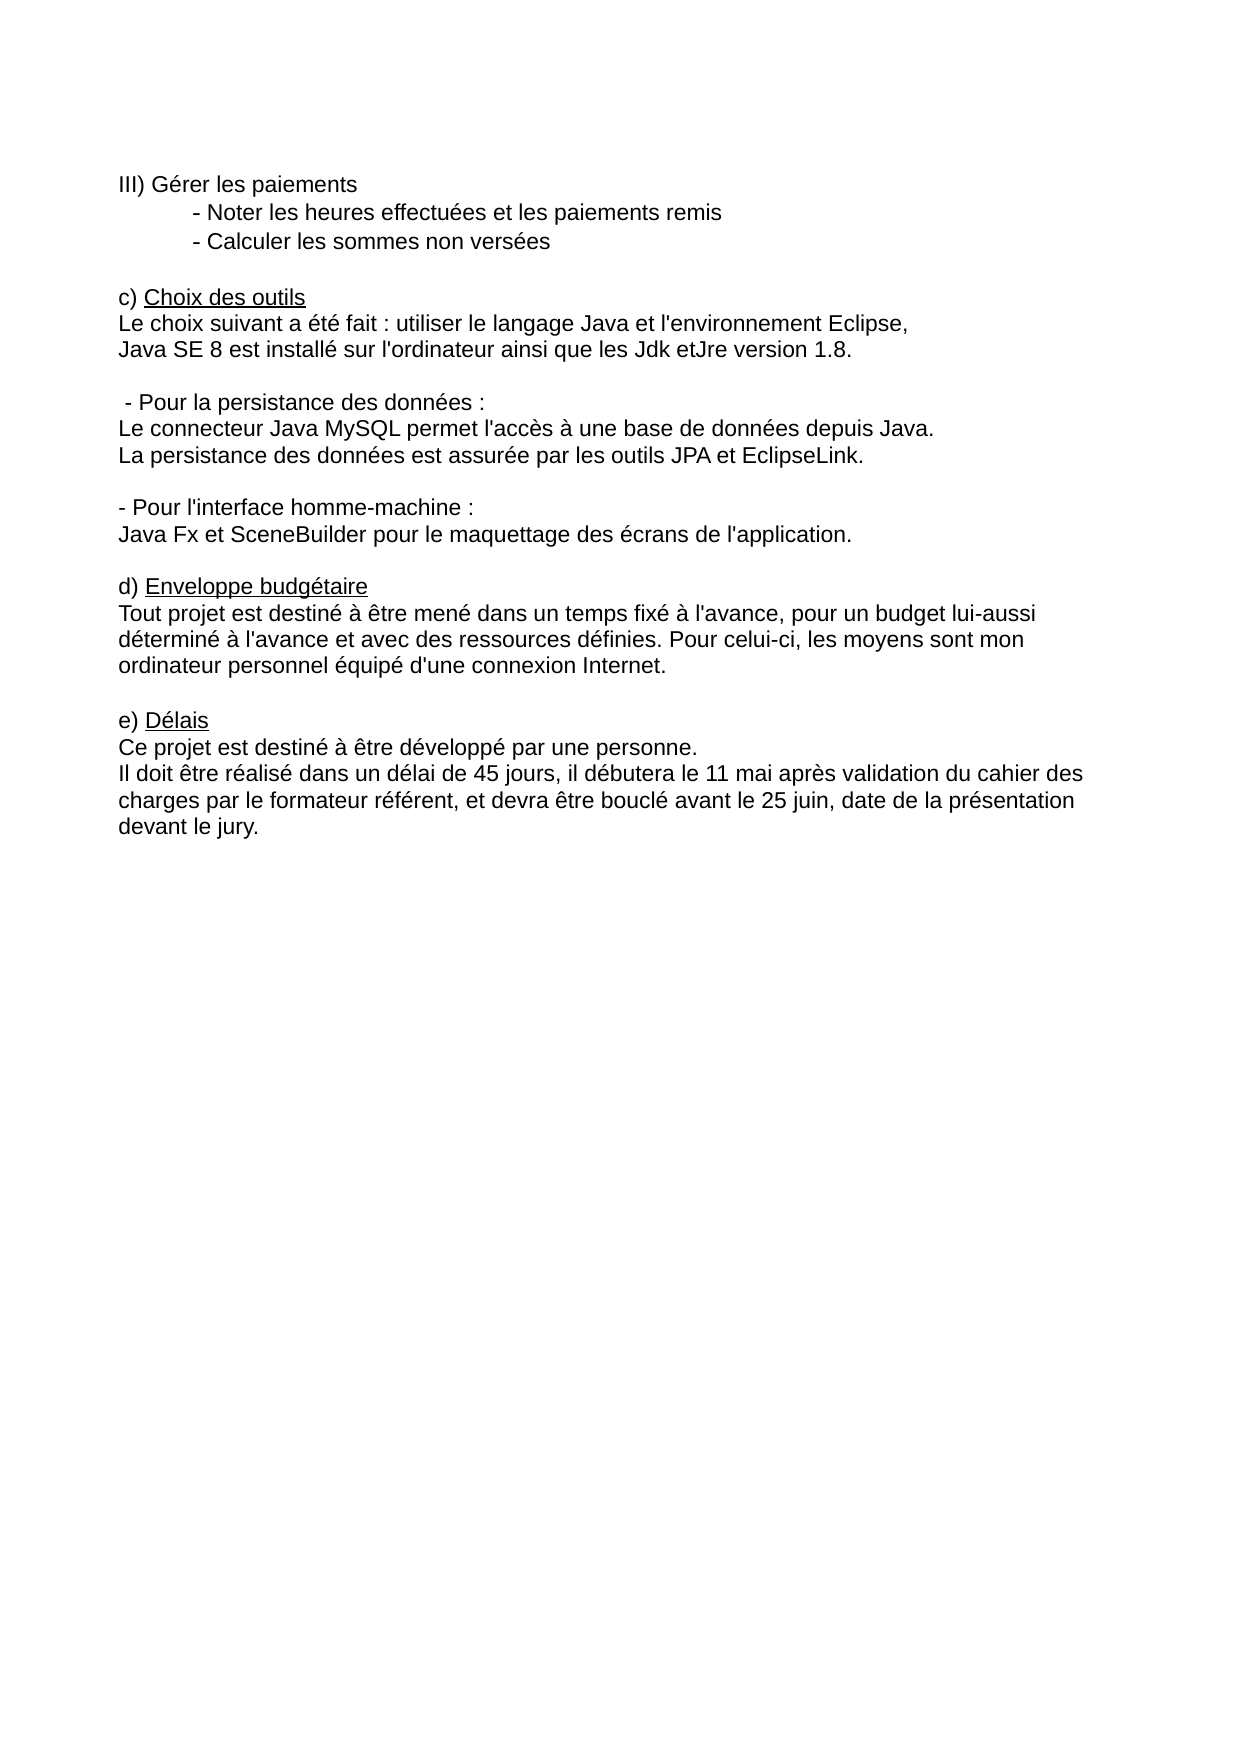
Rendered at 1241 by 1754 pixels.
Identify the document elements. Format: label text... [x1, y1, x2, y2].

text c) Choix des outils [118, 283, 1122, 310]
text La persistance des données est assurée par les outils JPA et EclipseLink. [118, 442, 1122, 468]
text - Calculer les sommes non versées [118, 226, 1122, 255]
text III) Gérer les paiements [118, 171, 1122, 197]
text Java SE 8 est installé sur l'ordinateur ainsi que les Jdk etJre version 1.8. [118, 336, 1122, 362]
text d) Enveloppe budgétaire [118, 573, 1122, 600]
text Ce projet est destiné à être développé par une personne. [118, 734, 1122, 760]
text Il doit être réalisé dans un délai de 45 jours, il débutera le 11 mai après validation du cahier des charges par le formateur référent, et devra être bouclé avant le 25 juin, date de la présentation devant le jury. [118, 760, 1122, 839]
text - Pour la persistance des données : [118, 389, 1122, 415]
text - Pour l'interface homme-machine : [118, 494, 1122, 521]
text Tout projet est destiné à être mené dans un temps fixé à l'avance, pour un budget lui-aussi déterminé à l'avance et avec des ressources définies. Pour celui-ci, les moyens sont mon ordinateur personnel équipé d'une connexion Internet. [118, 600, 1122, 679]
text Le connecteur Java MySQL permet l'accès à une base de données depuis Java. [118, 415, 1122, 442]
text Java Fx et SceneBuilder pour le maquettage des écrans de l'application. [118, 521, 1122, 547]
text e) Délais [118, 707, 1122, 734]
text Le choix suivant a été fait : utiliser le langage Java et l'environnement Eclipse, [118, 310, 1122, 336]
text - Noter les heures effectuées et les paiements remis [118, 197, 1122, 226]
